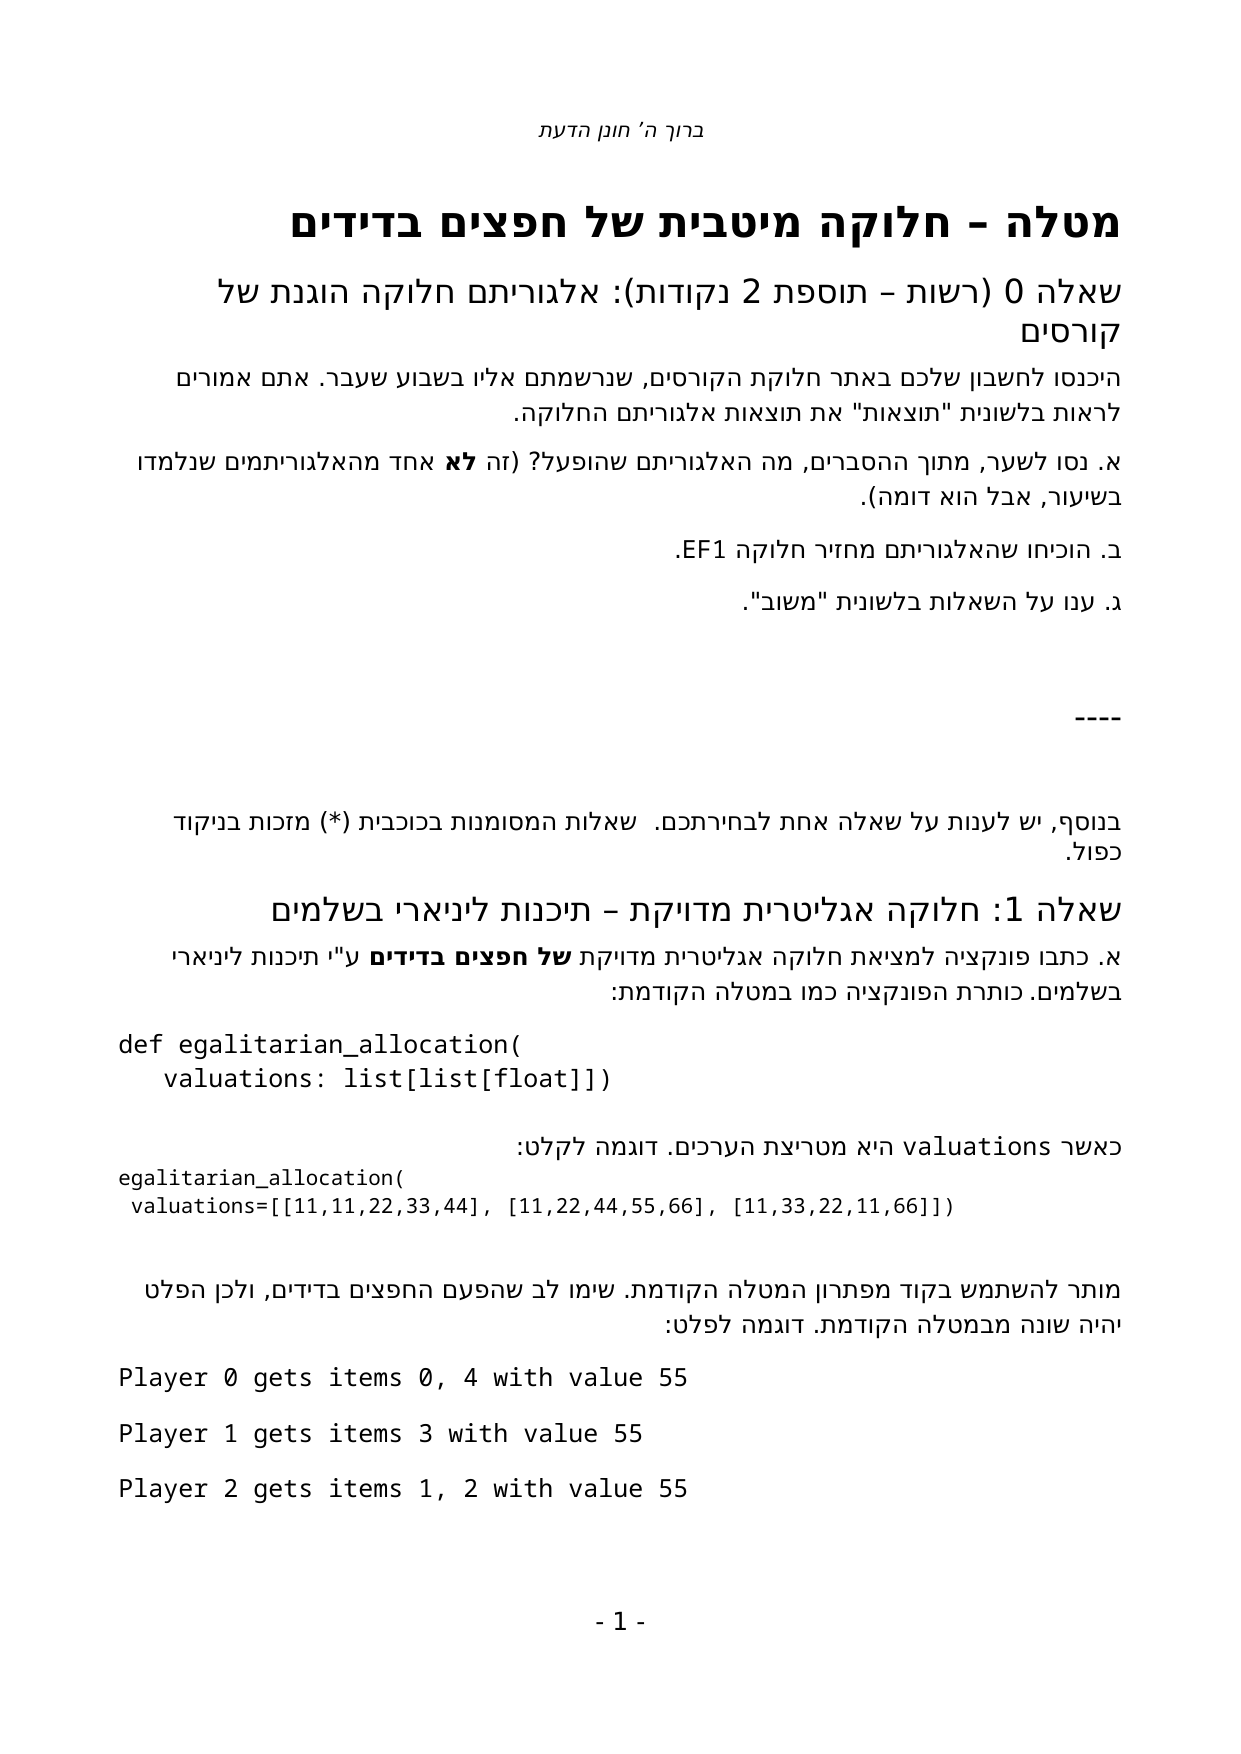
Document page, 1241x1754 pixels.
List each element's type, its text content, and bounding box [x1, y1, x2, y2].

text א. כתבו פונקציה למציאת חלוקה אגליטרית מדויקת של חפצים בדידים ע"י תיכנות ליניארי בשלמים. כותרת הפונקציה כמו במטלה הקודמת: [118, 942, 1122, 1006]
text כאשר valuations היא מטריצת הערכים. דוגמה לקלט: [118, 1129, 1122, 1163]
subtitle ---- [118, 697, 1122, 736]
text ב. הוכיחו שהאלגוריתם מחזיר חלוקה EF1. [118, 532, 1122, 566]
text מותר להשתמש בקוד מפתרון המטלה הקודמת. שימו לב שהפעם החפצים בדידים, ולכן הפלט יהיה שונה מבמטלה הקודמת. דוגמה לפלט: [118, 1275, 1122, 1339]
text ג. ענו על השאלות בלשונית "משוב". [118, 588, 1122, 617]
subtitle שאלה 1: חלוקה אגליטרית מדויקת – תיכנות ליניארי בשלמים [118, 891, 1122, 930]
text היכנסו לחשבון שלכם באתר חלוקת הקורסים, שנרשמתם אליו בשבוע שעבר. אתם אמורים לראות בלשונית "תוצאות" את תוצאות אלגוריתם החלוקה. [118, 363, 1122, 427]
subtitle מטלה – חלוקה מיטבית של חפצים בדידים [118, 197, 1122, 248]
text egalitarian_allocation( [118, 1163, 1122, 1192]
text בנוסף, יש לענות על שאלה אחת לבחירתכם. שאלות המסומנות בכוכבית (*) מזכות בניקוד כפול. [118, 808, 1122, 866]
subtitle שאלה 0 (רשות – תוספת 2 נקודות): אלגוריתם חלוקה הוגנת של קורסים [118, 273, 1122, 351]
text def egalitarian_allocation( [118, 1027, 1122, 1061]
text valuations=[[11,11,22,33,44], [11,22,44,55,66], [11,33,22,11,66]]) [118, 1192, 1122, 1220]
text א. נסו לשער, מתוך ההסברים, מה האלגוריתם שהופעל? (זה לא אחד מהאלגוריתמים שנלמדו בשיעור, אבל הוא דומה). [118, 448, 1122, 512]
text valuations: list[list[float]]) [118, 1061, 1122, 1095]
text Player 1 gets items 3 with value 55 [118, 1415, 1122, 1449]
text Player 2 gets items 1, 2 with value 55 [118, 1471, 1122, 1505]
text Player 0 gets items 0, 4 with value 55 [118, 1360, 1122, 1394]
